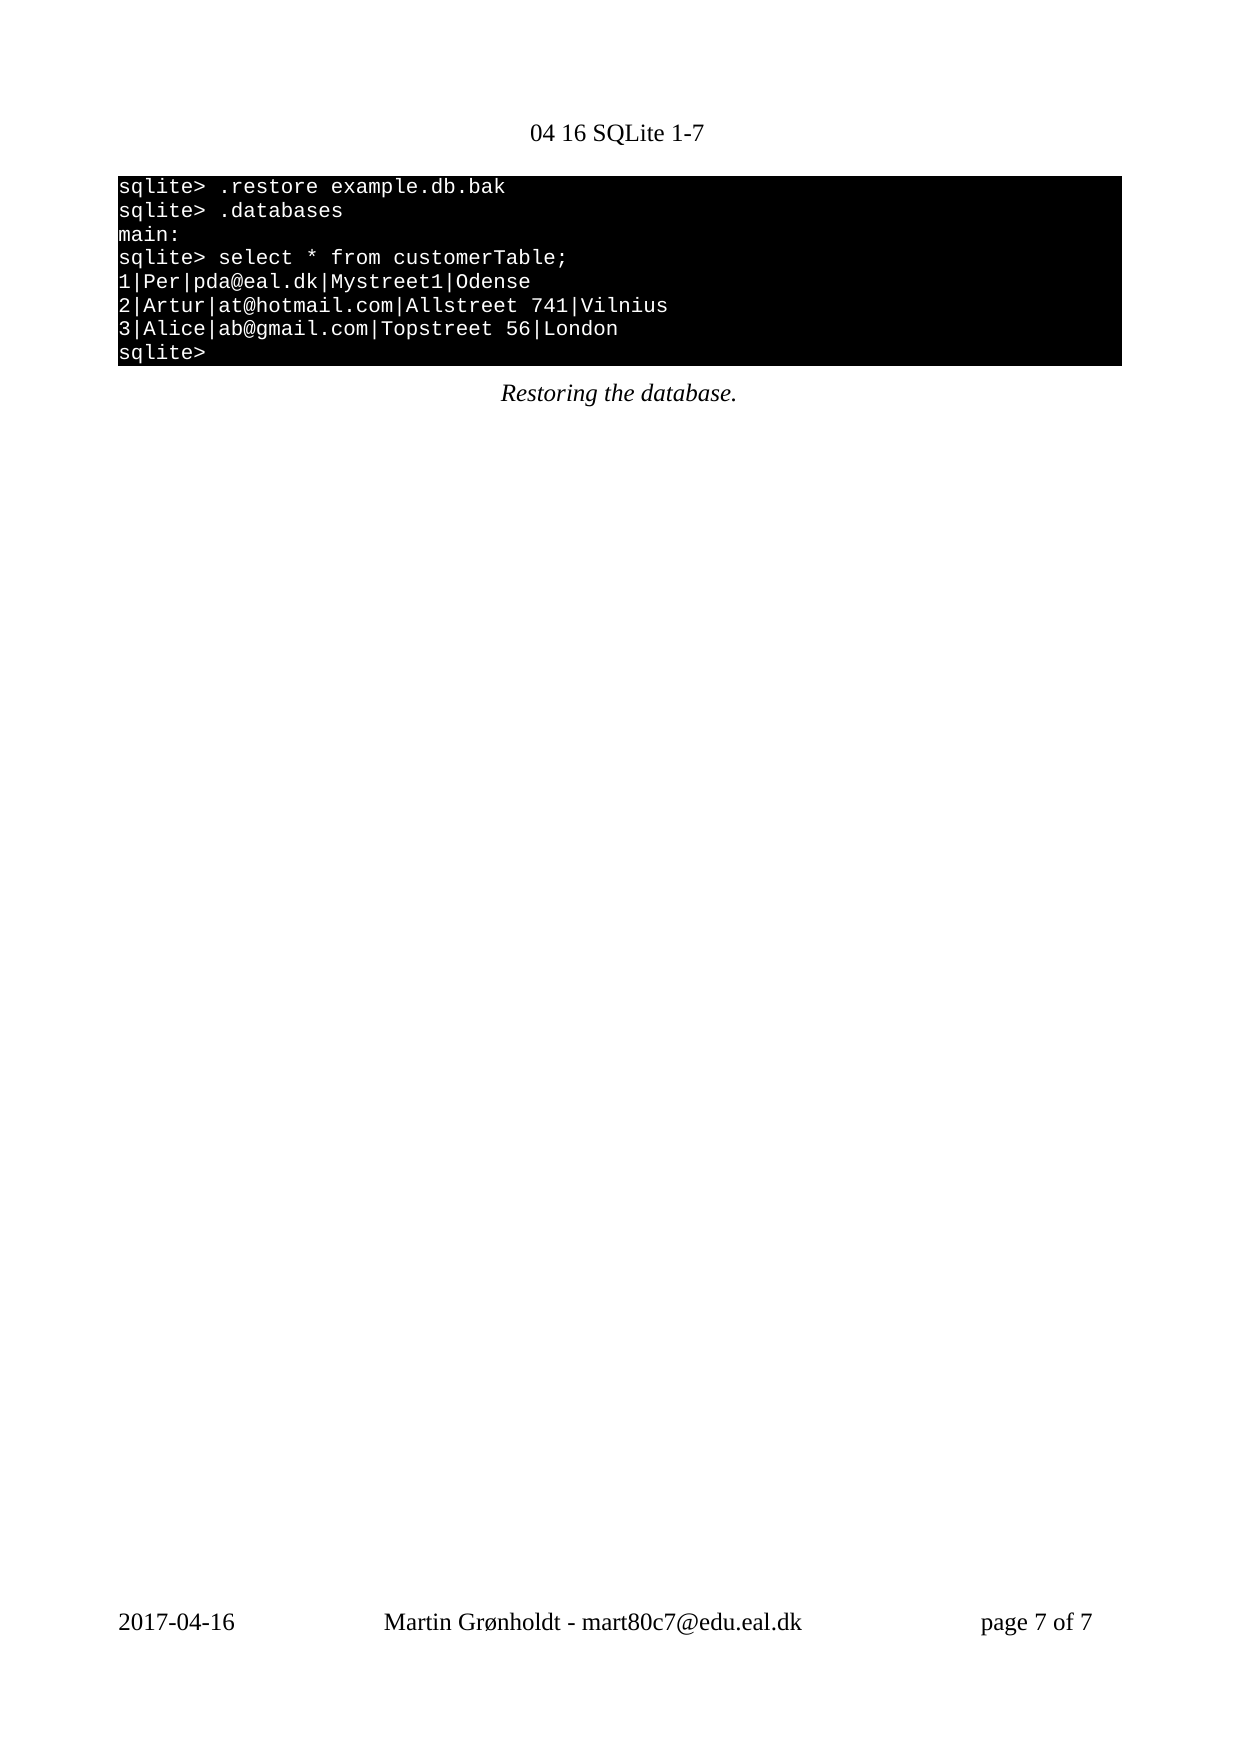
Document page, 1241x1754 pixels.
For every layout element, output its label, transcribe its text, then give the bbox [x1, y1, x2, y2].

text sqlite> .restore example.db.bak sqlite> .databases main: sqlite> select * from customerTable; 1|Per|pda@eal.dk|Mystreet1|Odense 2|Artur|at@hotmail.com|Allstreet 741|Vilnius 3|Alice|ab@gmail.com|Topstreet 56|London sqlite> [118, 176, 1122, 366]
text Restoring the database. [118, 378, 1122, 407]
